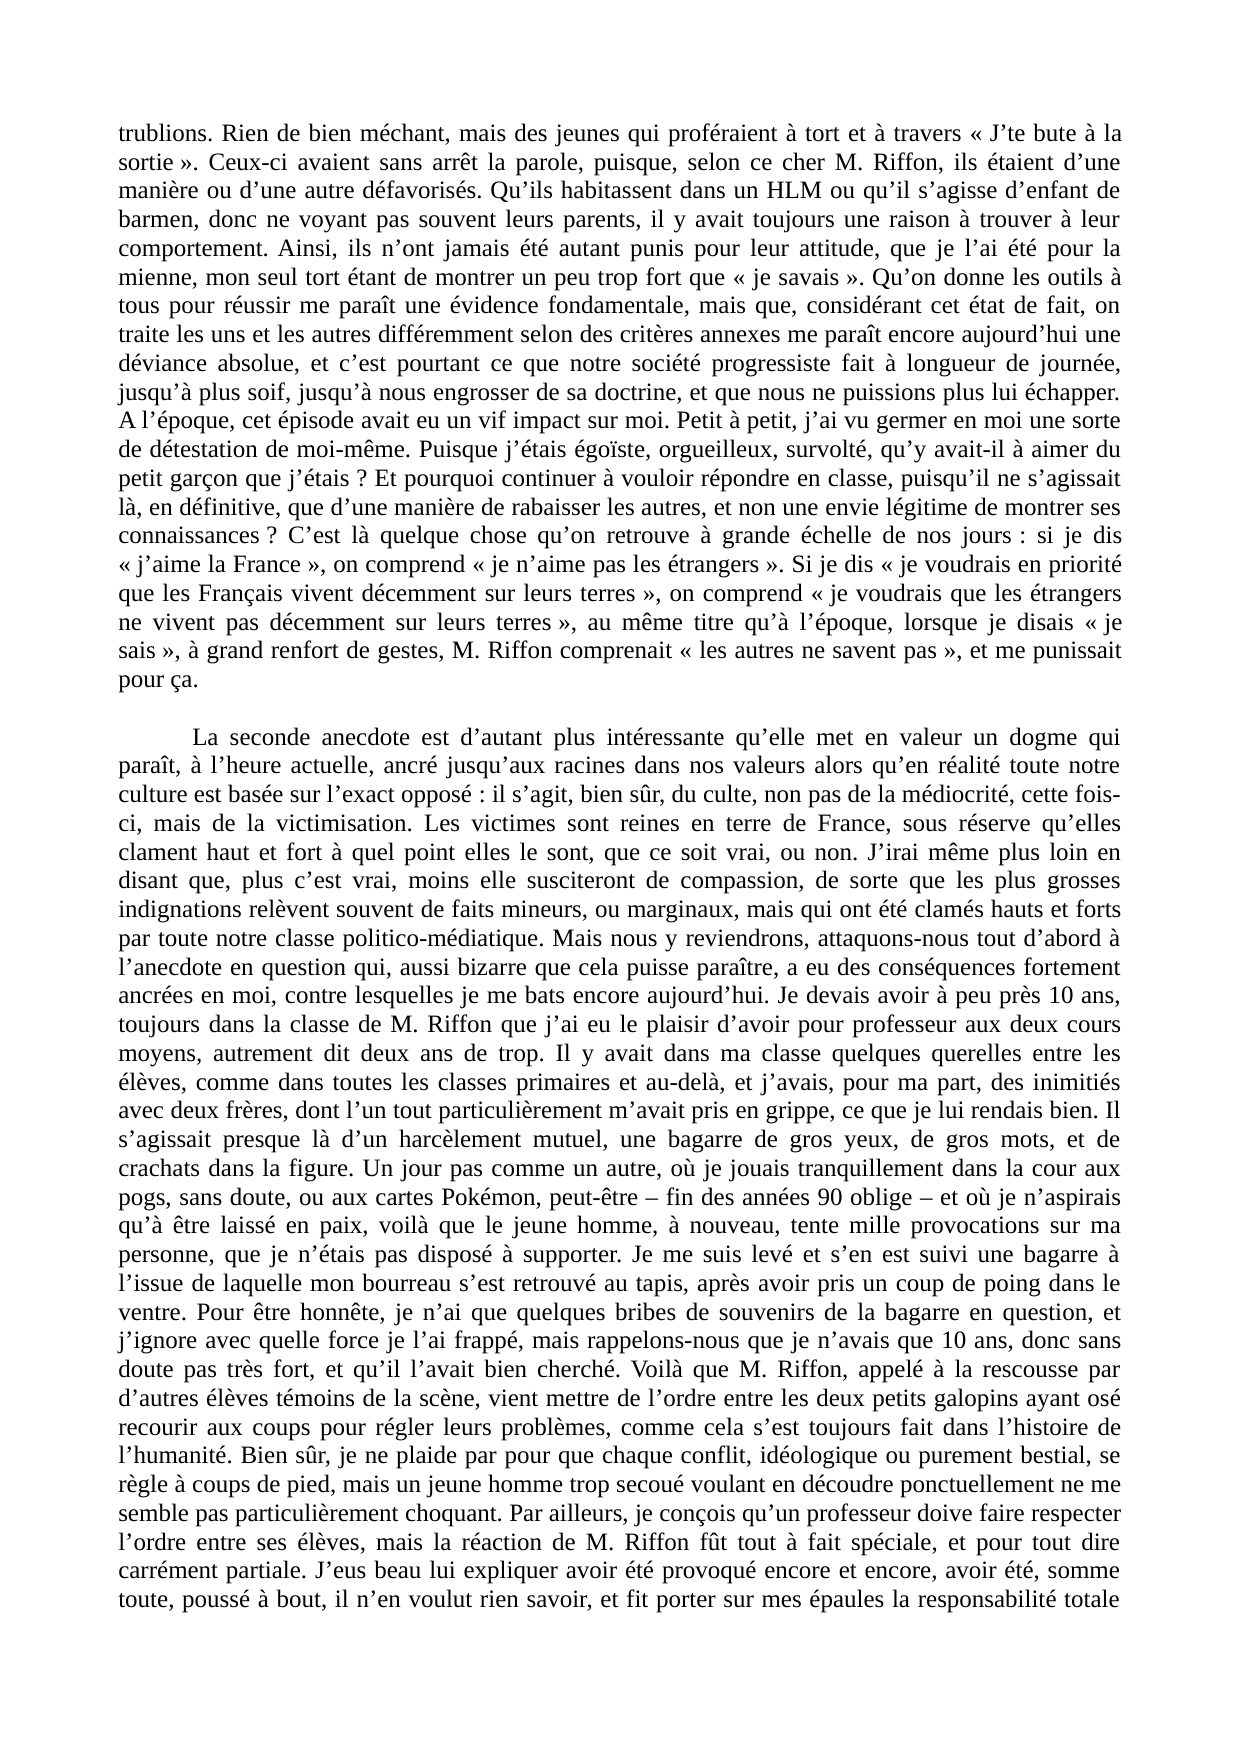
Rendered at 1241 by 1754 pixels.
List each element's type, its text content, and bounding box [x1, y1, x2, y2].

text La seconde anecdote est d’autant plus intéressante qu’elle met en valeur un dogme qui paraît, à l’heure actuelle, ancré jusqu’aux racines dans nos valeurs alors qu’en réalité toute notre culture est basée sur l’exact opposé : il s’agit, bien sûr, du culte, non pas de la médiocrité, cette fois-ci, mais de la victimisation. Les victimes sont reines en terre de France, sous réserve qu’elles clament haut et fort à quel point elles le sont, que ce soit vrai, ou non. J’irai même plus loin en disant que, plus c’est vrai, moins elle susciteront de compassion, de sorte que les plus grosses indignations relèvent souvent de faits mineurs, ou marginaux, mais qui ont été clamés hauts et forts par toute notre classe politico-médiatique. Mais nous y reviendrons, attaquons-nous tout d’abord à l’anecdote en question qui, aussi bizarre que cela puisse paraître, a eu des conséquences fortement ancrées en moi, contre lesquelles je me bats encore aujourd’hui. Je devais avoir à peu près 10 ans, toujours dans la classe de M. Riffon que j’ai eu le plaisir d’avoir pour professeur aux deux cours moyens, autrement dit deux ans de trop. Il y avait dans ma classe quelques querelles entre les élèves, comme dans toutes les classes primaires et au-delà, et j’avais, pour ma part, des inimitiés avec deux frères, dont l’un tout particulièrement m’avait pris en grippe, ce que je lui rendais bien. Il s’agissait presque là d’un harcèlement mutuel, une bagarre de gros yeux, de gros mots, et de crachats dans la figure. Un jour pas comme un autre, où je jouais tranquillement dans la cour aux pogs, sans doute, ou aux cartes Pokémon, peut-être – fin des années 90 oblige – et où je n’aspirais qu’à être laissé en paix, voilà que le jeune homme, à nouveau, tente mille provocations sur ma personne, que je n’étais pas disposé à supporter. Je me suis levé et s’en est suivi une bagarre à l’issue de laquelle mon bourreau s’est retrouvé au tapis, après avoir pris un coup de poing dans le ventre. Pour être honnête, je n’ai que quelques bribes de souvenirs de la bagarre en question, et j’ignore avec quelle force je l’ai frappé, mais rappelons-nous que je n’avais que 10 ans, donc sans doute pas très fort, et qu’il l’avait bien cherché. Voilà que M. Riffon, appelé à la rescousse par d’autres élèves témoins de la scène, vient mettre de l’ordre entre les deux petits galopins ayant osé recourir aux coups pour régler leurs problèmes, comme cela s’est toujours fait dans l’histoire de l’humanité. Bien sûr, je ne plaide par pour que chaque conflit, idéologique ou purement bestial, se règle à coups de pied, mais un jeune homme trop secoué voulant en découdre ponctuellement ne me semble pas particulièrement choquant. Par ailleurs, je conçois qu’un professeur doive faire respecter l’ordre entre ses élèves, mais la réaction de M. Riffon fût tout à fait spéciale, et pour tout dire carrément partiale. J’eus beau lui expliquer avoir été provoqué encore et encore, avoir été, somme toute, poussé à bout, il n’en voulut rien savoir, et fit porter sur mes épaules la responsabilité totale [118, 722, 1122, 1613]
text trublions. Rien de bien méchant, mais des jeunes qui proféraient à tort et à travers « J’te bute à la sortie ». Ceux-ci avaient sans arrêt la parole, puisque, selon ce cher M. Riffon, ils étaient d’une manière ou d’une autre défavorisés. Qu’ils habitassent dans un HLM ou qu’il s’agisse d’enfant de barmen, donc ne voyant pas souvent leurs parents, il y avait toujours une raison à trouver à leur comportement. Ainsi, ils n’ont jamais été autant punis pour leur attitude, que je l’ai été pour la mienne, mon seul tort étant de montrer un peu trop fort que « je savais ». Qu’on donne les outils à tous pour réussir me paraît une évidence fondamentale, mais que, considérant cet état de fait, on traite les uns et les autres différemment selon des critères annexes me paraît encore aujourd’hui une déviance absolue, et c’est pourtant ce que notre société progressiste fait à longueur de journée, jusqu’à plus soif, jusqu’à nous engrosser de sa doctrine, et que nous ne puissions plus lui échapper. A l’époque, cet épisode avait eu un vif impact sur moi. Petit à petit, j’ai vu germer en moi une sorte de détestation de moi-même. Puisque j’étais égoïste, orgueilleux, survolté, qu’y avait-il à aimer du petit garçon que j’étais ? Et pourquoi continuer à vouloir répondre en classe, puisqu’il ne s’agissait là, en définitive, que d’une manière de rabaisser les autres, et non une envie légitime de montrer ses connaissances ? C’est là quelque chose qu’on retrouve à grande échelle de nos jours : si je dis « j’aime la France », on comprend « je n’aime pas les étrangers ». Si je dis « je voudrais en priorité que les Français vivent décemment sur leurs terres », on comprend « je voudrais que les étrangers ne vivent pas décemment sur leurs terres », au même titre qu’à l’époque, lorsque je disais « je sais », à grand renfort de gestes, M. Riffon comprenait « les autres ne savent pas », et me punissait pour ça. [118, 118, 1122, 693]
